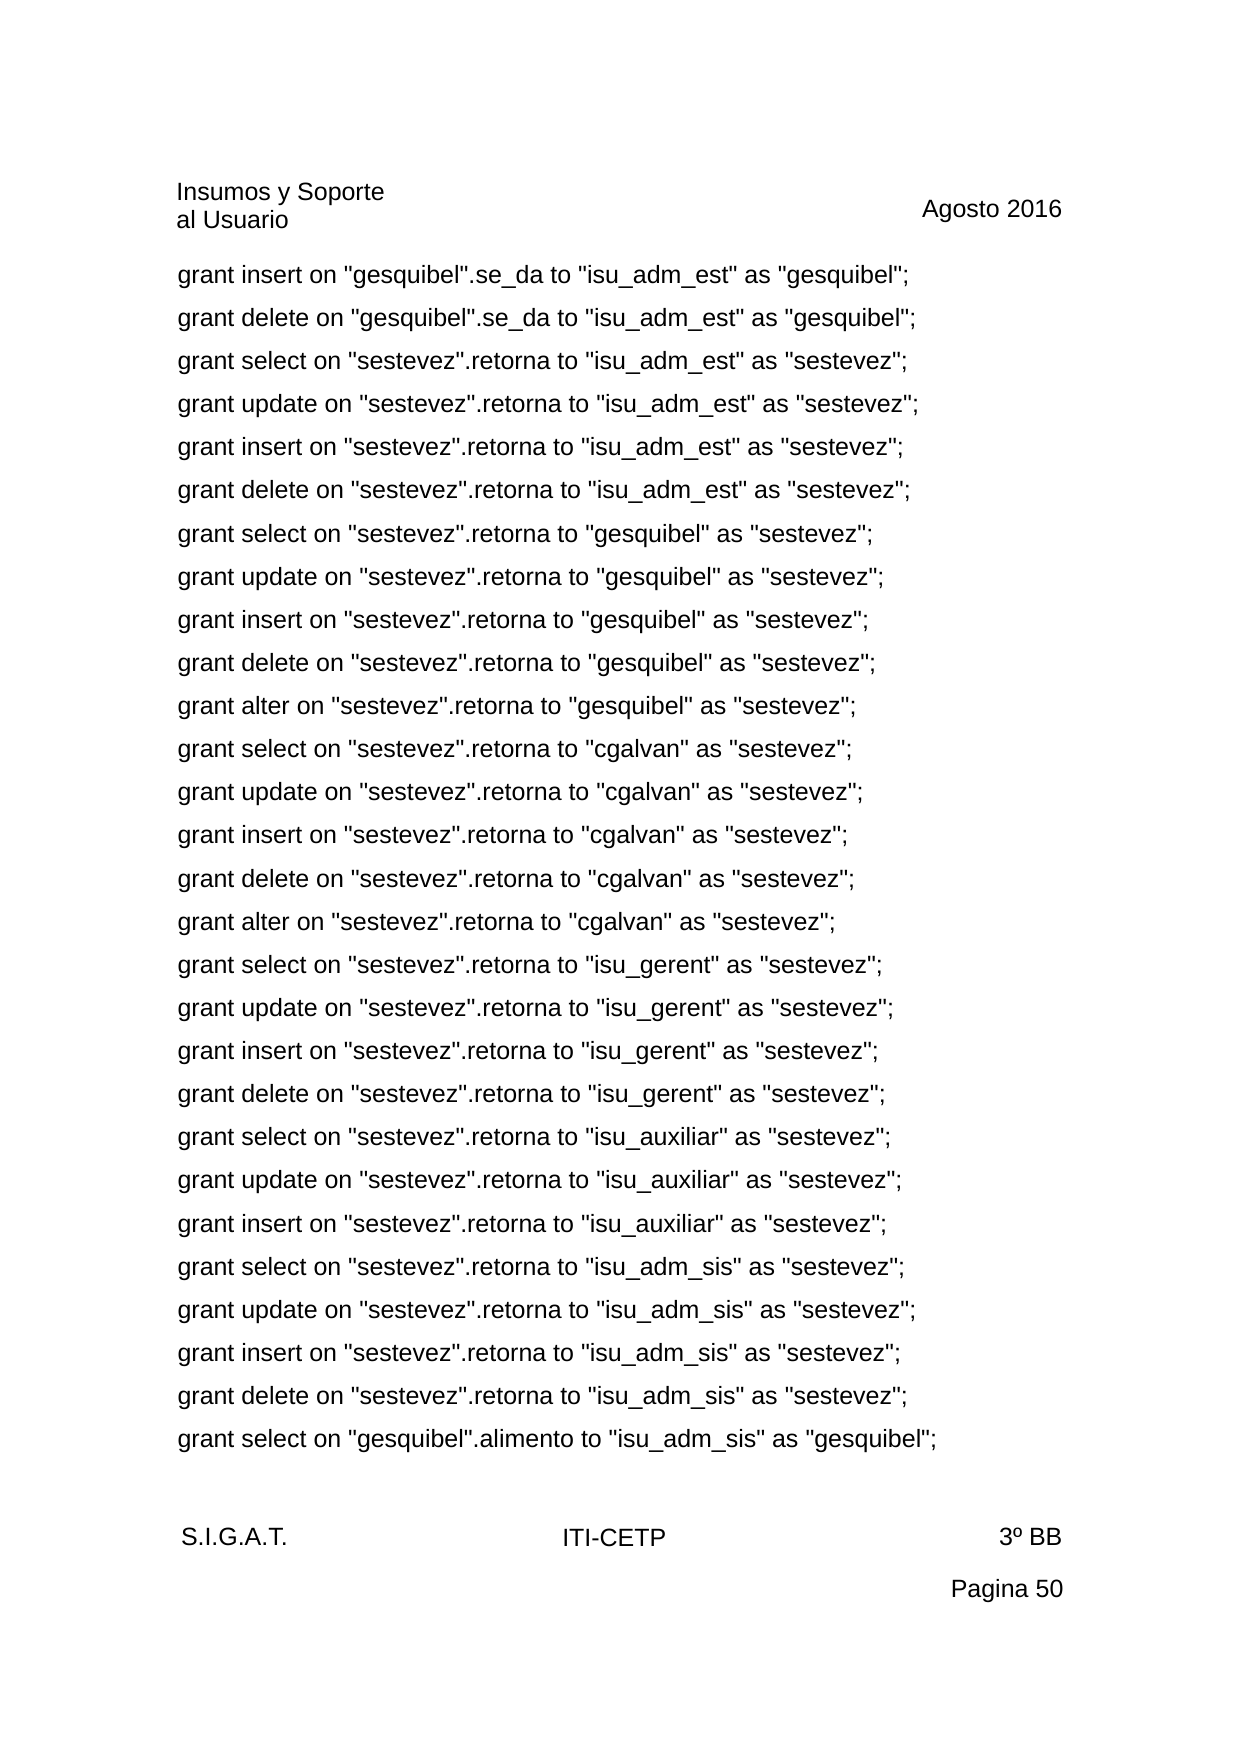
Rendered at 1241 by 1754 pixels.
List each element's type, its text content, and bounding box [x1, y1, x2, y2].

text grant insert on "gesquibel".se_da to "isu_adm_est" as "gesquibel"; grant delete on "gesquibel".se_da to "isu_adm_est" as "gesquibel"; grant select on "sestevez".retorna to "isu_adm_est" as "sestevez"; grant update on "sestevez".retorna to "isu_adm_est" as "sestevez"; grant insert on "sestevez".retorna to "isu_adm_est" as "sestevez"; grant delete on "sestevez".retorna to "isu_adm_est" as "sestevez"; grant select on "sestevez".retorna to "gesquibel" as "sestevez"; grant update on "sestevez".retorna to "gesquibel" as "sestevez"; grant insert on "sestevez".retorna to "gesquibel" as "sestevez"; grant delete on "sestevez".retorna to "gesquibel" as "sestevez"; grant alter on "sestevez".retorna to "gesquibel" as "sestevez"; grant select on "sestevez".retorna to "cgalvan" as "sestevez"; grant update on "sestevez".retorna to "cgalvan" as "sestevez"; grant insert on "sestevez".retorna to "cgalvan" as "sestevez"; grant delete on "sestevez".retorna to "cgalvan" as "sestevez"; grant alter on "sestevez".retorna to "cgalvan" as "sestevez"; grant select on "sestevez".retorna to "isu_gerent" as "sestevez"; grant update on "sestevez".retorna to "isu_gerent" as "sestevez"; grant insert on "sestevez".retorna to "isu_gerent" as "sestevez"; grant delete on "sestevez".retorna to "isu_gerent" as "sestevez"; grant select on "sestevez".retorna to "isu_auxiliar" as "sestevez"; grant update on "sestevez".retorna to "isu_auxiliar" as "sestevez"; grant insert on "sestevez".retorna to "isu_auxiliar" as "sestevez"; grant select on "sestevez".retorna to "isu_adm_sis" as "sestevez"; grant update on "sestevez".retorna to "isu_adm_sis" as "sestevez"; grant insert on "sestevez".retorna to "isu_adm_sis" as "sestevez"; grant delete on "sestevez".retorna to "isu_adm_sis" as "sestevez"; grant select on "gesquibel".alimento to "isu_adm_sis" as "gesquibel"; [177, 260, 1063, 1453]
